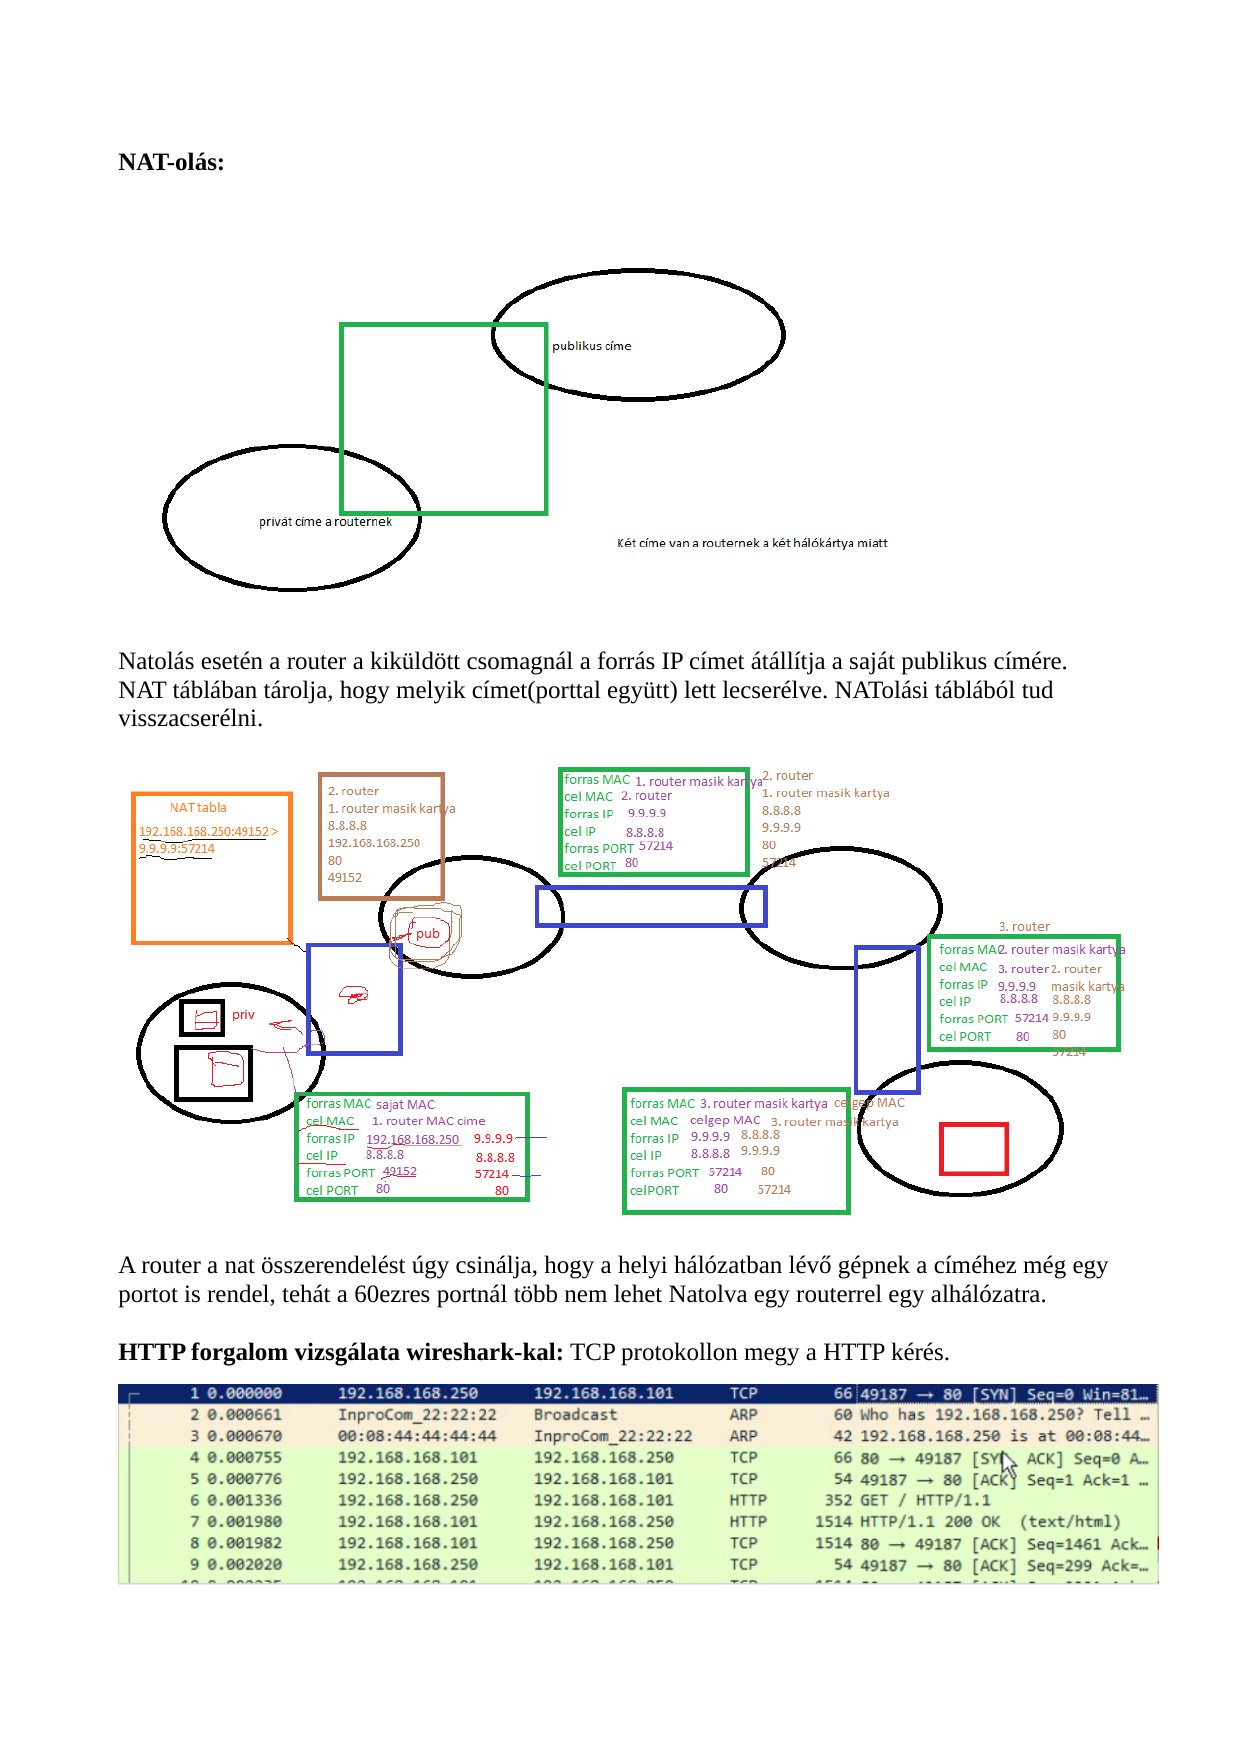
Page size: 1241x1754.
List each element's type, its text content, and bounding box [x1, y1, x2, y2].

picture [118, 1384, 1159, 1585]
text NAT táblában tárolja, hogy melyik címet(porttal együtt) lett lecserélve. NATolási táblából tud visszacserélni. [118, 675, 1122, 732]
picture [122, 767, 1127, 1222]
picture [118, 204, 1123, 646]
text HTTP forgalom vizsgálata wireshark-kal: TCP protokollon megy a HTTP kérés. [118, 1337, 1122, 1366]
text A router a nat összerendelést úgy csinálja, hogy a helyi hálózatban lévő gépnek a címéhez még egy portot is rendel, tehát a 60ezres portnál több nem lehet Natolva egy routerrel egy alhálózatra. [118, 1251, 1122, 1308]
text Natolás esetén a router a kiküldött csomagnál a forrás IP címet átállítja a saját publikus címére. [118, 646, 1122, 675]
text NAT-olás: [118, 147, 1122, 176]
